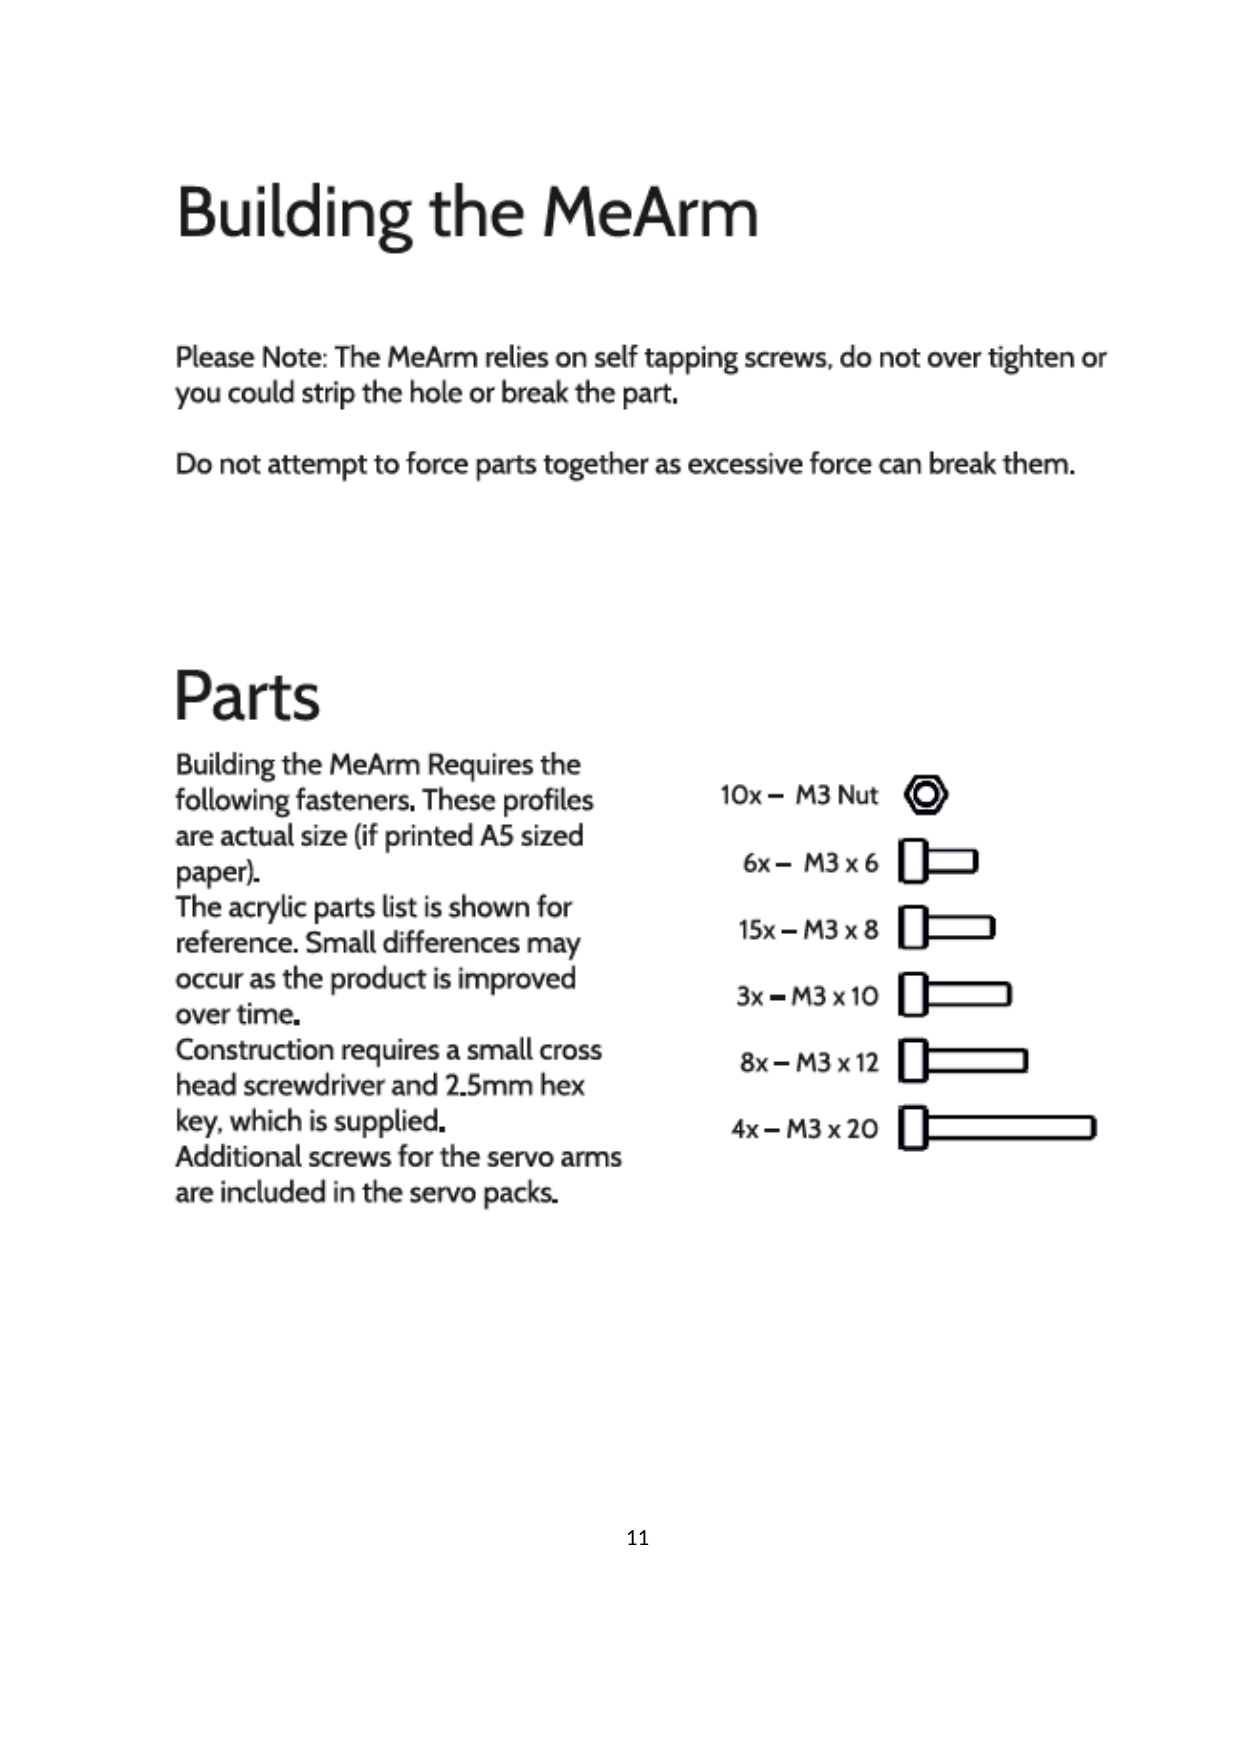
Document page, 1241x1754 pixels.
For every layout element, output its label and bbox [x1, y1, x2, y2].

picture [149, 149, 1126, 488]
picture [149, 655, 1132, 1299]
